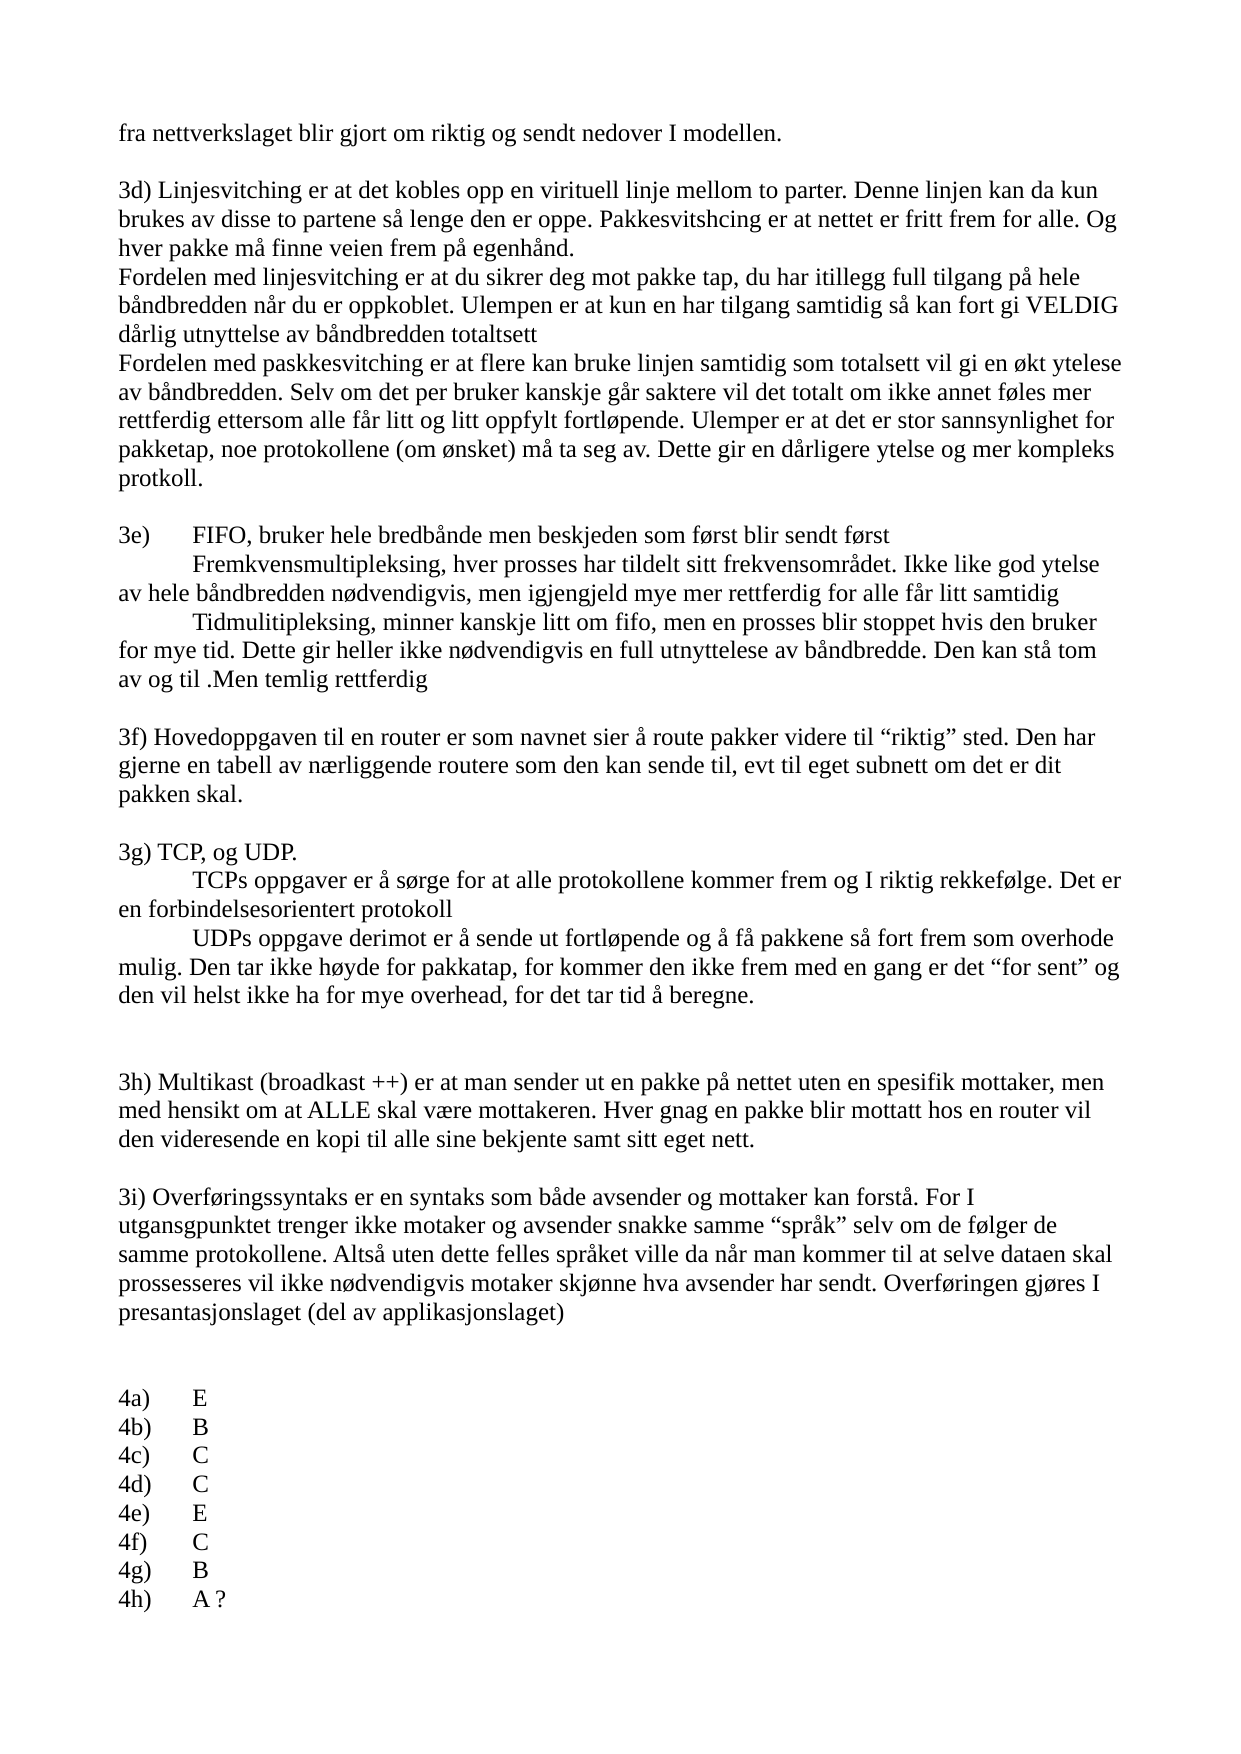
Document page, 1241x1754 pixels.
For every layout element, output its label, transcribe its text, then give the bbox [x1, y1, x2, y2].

text Fordelen med paskkesvitching er at flere kan bruke linjen samtidig som totalsett vil gi en økt ytelese av båndbredden. Selv om det per bruker kanskje går saktere vil det totalt om ikke annet føles mer rettferdig ettersom alle får litt og litt oppfylt fortløpende. Ulemper er at det er stor sannsynlighet for pakketap, noe protokollene (om ønsket) må ta seg av. Dette gir en dårligere ytelse og mer kompleks protkoll. [118, 348, 1122, 492]
text 3e) FIFO, bruker hele bredbånde men beskjeden som først blir sendt først [118, 521, 1122, 549]
text 4c) C [118, 1441, 1122, 1469]
text 4f) C [118, 1527, 1122, 1556]
text fra nettverkslaget blir gjort om riktig og sendt nedover I modellen. [118, 118, 1122, 147]
text 3f) Hovedoppgaven til en router er som navnet sier å route pakker videre til “riktig” sted. Den har gjerne en tabell av nærliggende routere som den kan sende til, evt til eget subnett om det er dit pakken skal. [118, 722, 1122, 808]
text Fordelen med linjesvitching er at du sikrer deg mot pakke tap, du har itillegg full tilgang på hele båndbredden når du er oppkoblet. Ulempen er at kun en har tilgang samtidig så kan fort gi VELDIG dårlig utnyttelse av båndbredden totaltsett [118, 262, 1122, 348]
text UDPs oppgave derimot er å sende ut fortløpende og å få pakkene så fort frem som overhode mulig. Den tar ikke høyde for pakkatap, for kommer den ikke frem med en gang er det “for sent” og den vil helst ikke ha for mye overhead, for det tar tid å beregne. [118, 923, 1122, 1009]
text 4d) C [118, 1469, 1122, 1498]
text TCPs oppgaver er å sørge for at alle protokollene kommer frem og I riktig rekkefølge. Det er en forbindelsesorientert protokoll [118, 866, 1122, 923]
text Fremkvensmultipleksing, hver prosses har tildelt sitt frekvensområdet. Ikke like god ytelse av hele båndbredden nødvendigvis, men igjengjeld mye mer rettferdig for alle får litt samtidig [118, 549, 1122, 607]
text 3i) Overføringssyntaks er en syntaks som både avsender og mottaker kan forstå. For I utgansgpunktet trenger ikke motaker og avsender snakke samme “språk” selv om de følger de samme protokollene. Altså uten dette felles språket ville da når man kommer til at selve dataen skal prossesseres vil ikke nødvendigvis motaker skjønne hva avsender har sendt. Overføringen gjøres I presantasjonslaget (del av applikasjonslaget) [118, 1182, 1122, 1326]
text 4a) E [118, 1383, 1122, 1412]
text 4g) B [118, 1556, 1122, 1584]
text 3d) Linjesvitching er at det kobles opp en virituell linje mellom to parter. Denne linjen kan da kun brukes av disse to partene så lenge den er oppe. Pakkesvitshcing er at nettet er fritt frem for alle. Og hver pakke må finne veien frem på egenhånd. [118, 176, 1122, 262]
text 4h) A ? [118, 1584, 1122, 1613]
text 4e) E [118, 1498, 1122, 1527]
text Tidmulitipleksing, minner kanskje litt om fifo, men en prosses blir stoppet hvis den bruker for mye tid. Dette gir heller ikke nødvendigvis en full utnyttelese av båndbredde. Den kan stå tom av og til .Men temlig rettferdig [118, 607, 1122, 693]
text 3g) TCP, og UDP. [118, 837, 1122, 866]
text 4b) B [118, 1412, 1122, 1441]
text 3h) Multikast (broadkast ++) er at man sender ut en pakke på nettet uten en spesifik mottaker, men med hensikt om at ALLE skal være mottakeren. Hver gnag en pakke blir mottatt hos en router vil den videresende en kopi til alle sine bekjente samt sitt eget nett. [118, 1067, 1122, 1153]
